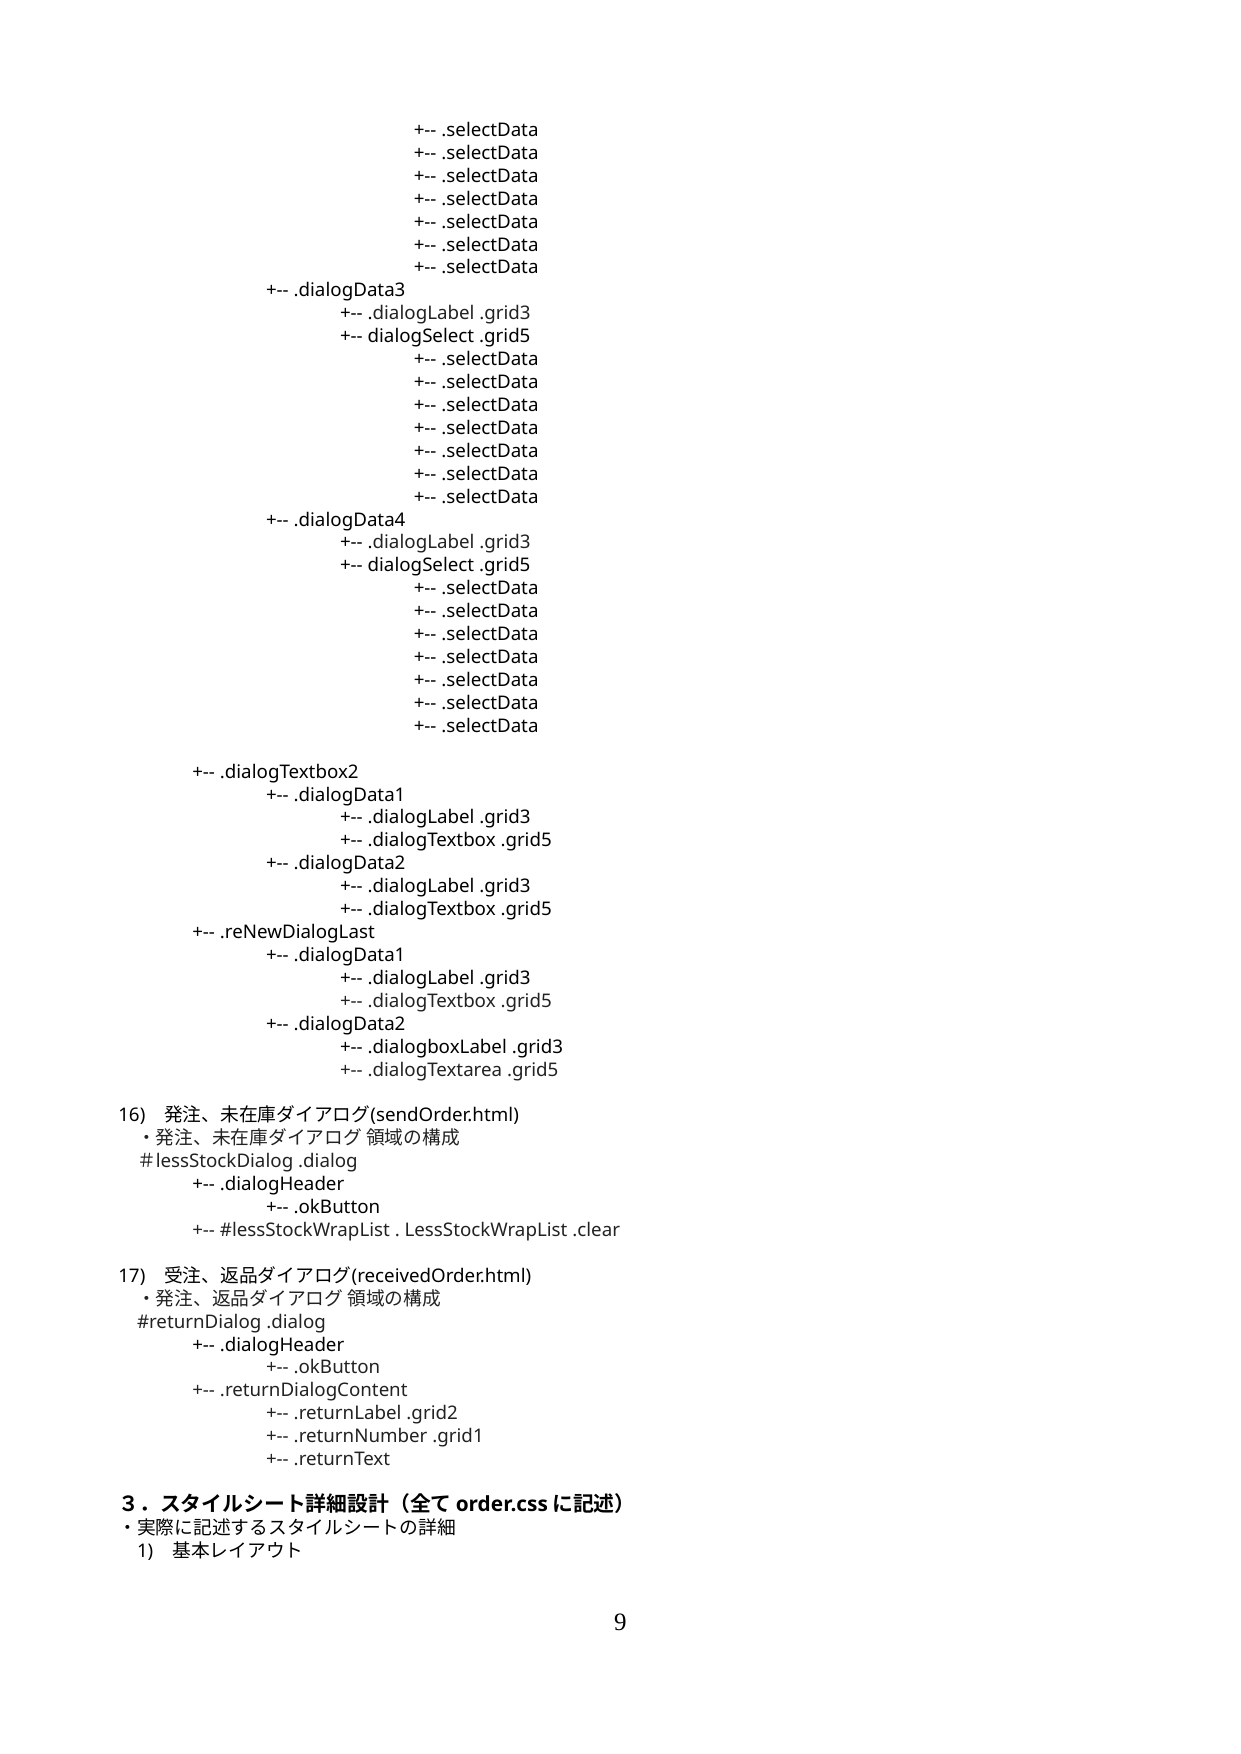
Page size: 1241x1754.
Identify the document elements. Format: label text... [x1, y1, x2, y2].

text +-- .selectData [118, 141, 1122, 164]
text +-- .returnText [118, 1447, 1122, 1470]
text +-- .selectData [118, 576, 1122, 599]
text +-- #lessStockWrapList . LessStockWrapList .clear [118, 1218, 1122, 1241]
text +-- .dialogTextbox .grid5 [118, 897, 1122, 920]
text +-- .dialogLabel .grid3 [118, 531, 1122, 553]
text +-- .returnNumber .grid1 [118, 1424, 1122, 1447]
text +-- .dialogboxLabel .grid3 [118, 1035, 1122, 1058]
text 1) 基本レイアウト [118, 1539, 1122, 1562]
text +-- .selectData [118, 256, 1122, 278]
text +-- .selectData [118, 462, 1122, 485]
text +-- .selectData [118, 622, 1122, 645]
text +-- .selectData [118, 347, 1122, 370]
text +-- .dialogLabel .grid3 [118, 301, 1122, 324]
text +-- .dialogTextbox .grid5 [118, 828, 1122, 851]
text +-- .dialogData2 [118, 1012, 1122, 1035]
text +-- .dialogTextbox2 [118, 760, 1122, 783]
text +-- .selectData [118, 668, 1122, 691]
text +-- .selectData [118, 714, 1122, 737]
text +-- .okButton [118, 1356, 1122, 1378]
text +-- .returnLabel .grid2 [118, 1401, 1122, 1424]
text ・実際に記述するスタイルシートの詳細 [118, 1516, 1122, 1539]
text +-- .selectData [118, 210, 1122, 233]
text +-- .dialogTextarea .grid5 [118, 1058, 1122, 1081]
text +-- .dialogHeader [118, 1333, 1122, 1356]
text +-- .dialogLabel .grid3 [118, 874, 1122, 897]
text ・発注、返品ダイアログ 領域の構成 [118, 1287, 1122, 1310]
text +-- dialogSelect .grid5 [118, 553, 1122, 576]
text +-- .dialogData1 [118, 783, 1122, 806]
text +-- .dialogData2 [118, 851, 1122, 874]
text +-- .dialogData1 [118, 943, 1122, 966]
text +-- .selectData [118, 691, 1122, 714]
text +-- .dialogLabel .grid3 [118, 806, 1122, 828]
text +-- .selectData [118, 393, 1122, 416]
text +-- .selectData [118, 233, 1122, 256]
text #returnDialog .dialog [118, 1310, 1122, 1333]
text +-- .dialogLabel .grid3 [118, 966, 1122, 989]
text +-- .selectData [118, 599, 1122, 622]
text +-- .dialogData4 [118, 508, 1122, 531]
text +-- .selectData [118, 370, 1122, 393]
text ３．スタイルシート詳細設計（全てorder.cssに記述） [118, 1493, 1122, 1516]
text +-- .selectData [118, 485, 1122, 508]
text +-- .selectData [118, 187, 1122, 210]
text +-- .selectData [118, 645, 1122, 668]
text 16) 発注、未在庫ダイアログ(sendOrder.html) [118, 1103, 1122, 1126]
text ＃lessStockDialog .dialog [118, 1149, 1122, 1172]
text ・発注、未在庫ダイアログ 領域の構成 [118, 1126, 1122, 1149]
text +-- .selectData [118, 118, 1122, 141]
text +-- .dialogTextbox .grid5 [118, 989, 1122, 1012]
text +-- .reNewDialogLast [118, 920, 1122, 943]
text +-- .okButton [118, 1195, 1122, 1218]
text +-- .selectData [118, 439, 1122, 462]
text +-- .dialogHeader [118, 1172, 1122, 1195]
text 17) 受注、返品ダイアログ(receivedOrder.html) [118, 1264, 1122, 1287]
text +-- dialogSelect .grid5 [118, 324, 1122, 347]
text +-- .selectData [118, 164, 1122, 187]
text +-- .selectData [118, 416, 1122, 439]
text +-- .returnDialogContent [118, 1378, 1122, 1401]
text +-- .dialogData3 [118, 278, 1122, 301]
